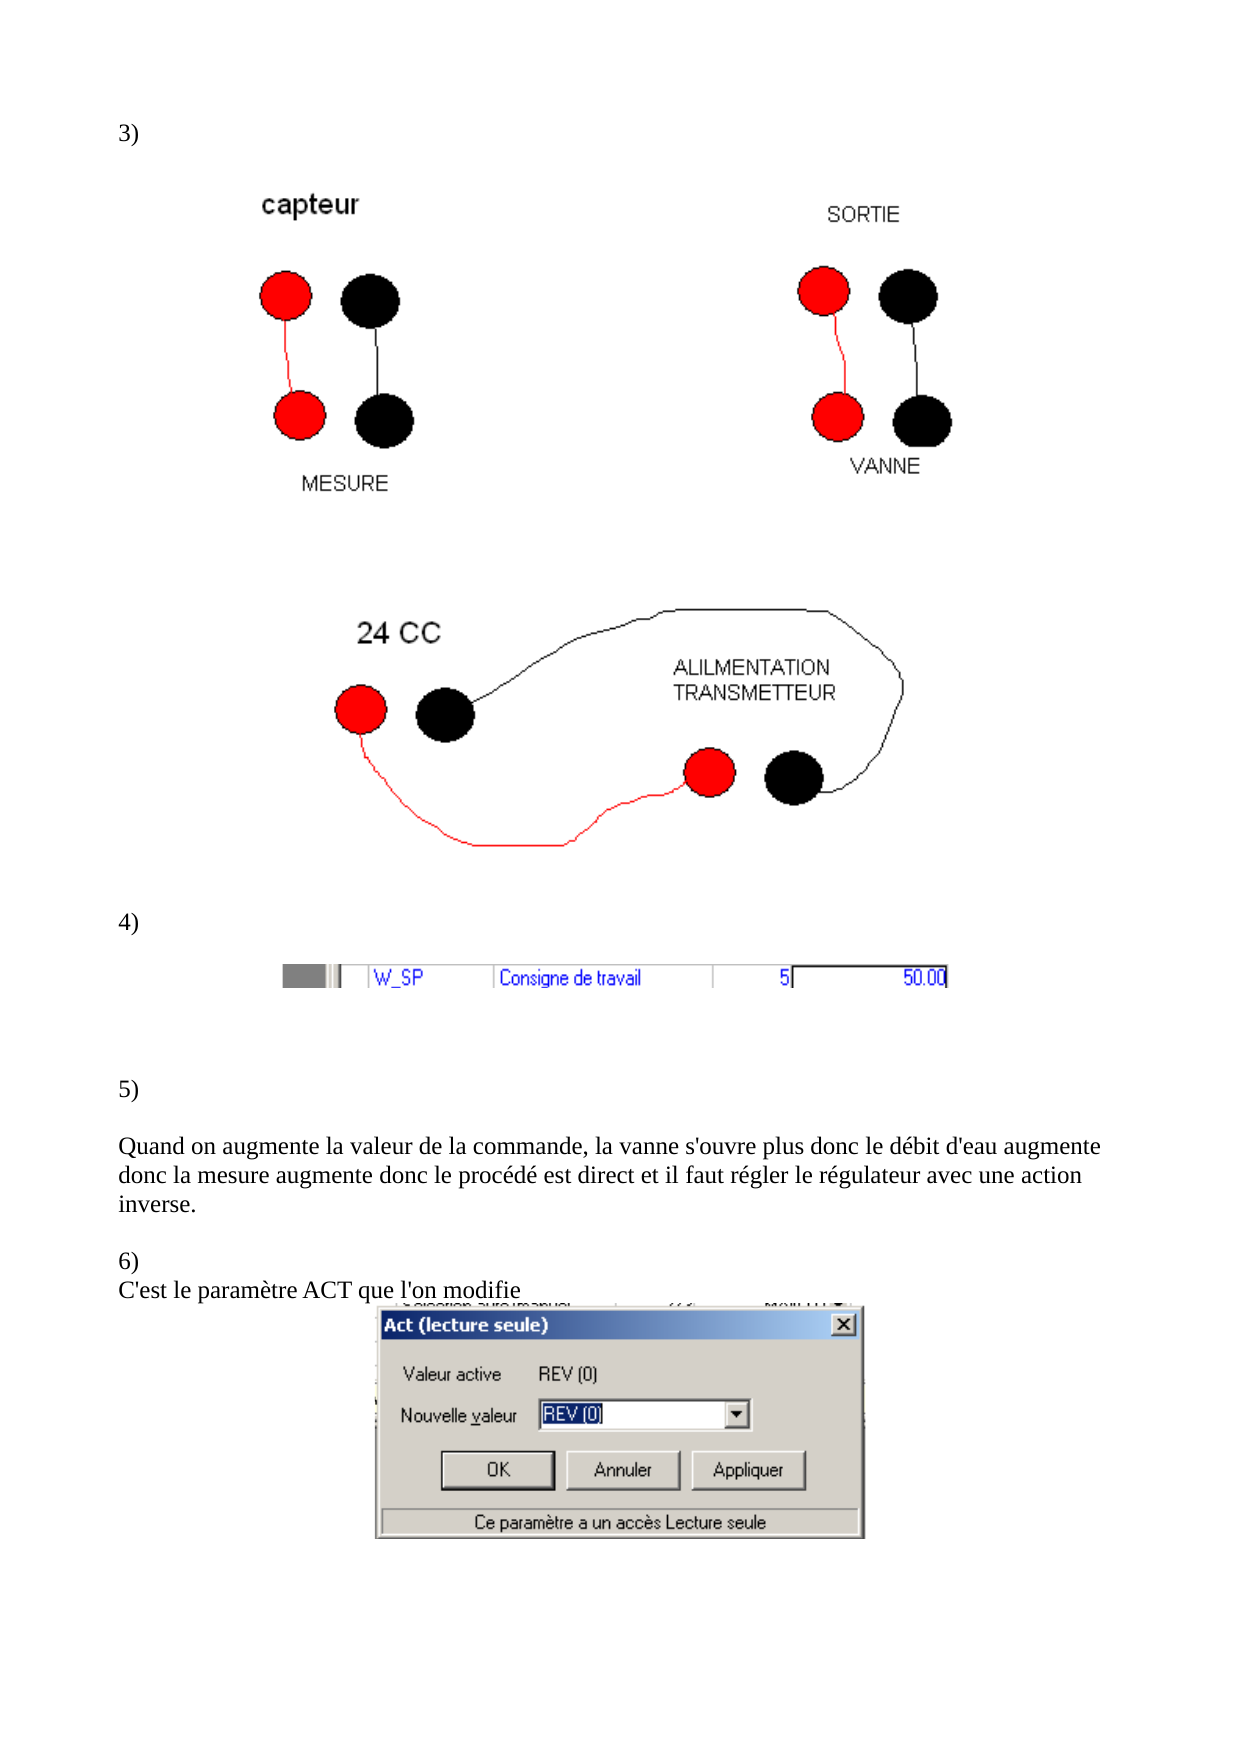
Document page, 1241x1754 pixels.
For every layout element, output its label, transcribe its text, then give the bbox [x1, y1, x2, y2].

text 3) [118, 118, 1122, 147]
text Quand on augmente la valeur de la commande, la vanne s'ouvre plus donc le débit d'eau augmente donc la mesure augmente donc le procédé est direct et il faut régler le régulateur avec une action inverse. [118, 1131, 1122, 1218]
text 5) [118, 1074, 1122, 1103]
text C'est le paramètre ACT que l'on modifie [118, 1275, 1122, 1304]
text 6) [118, 1246, 1122, 1275]
text 4) [118, 907, 1122, 935]
